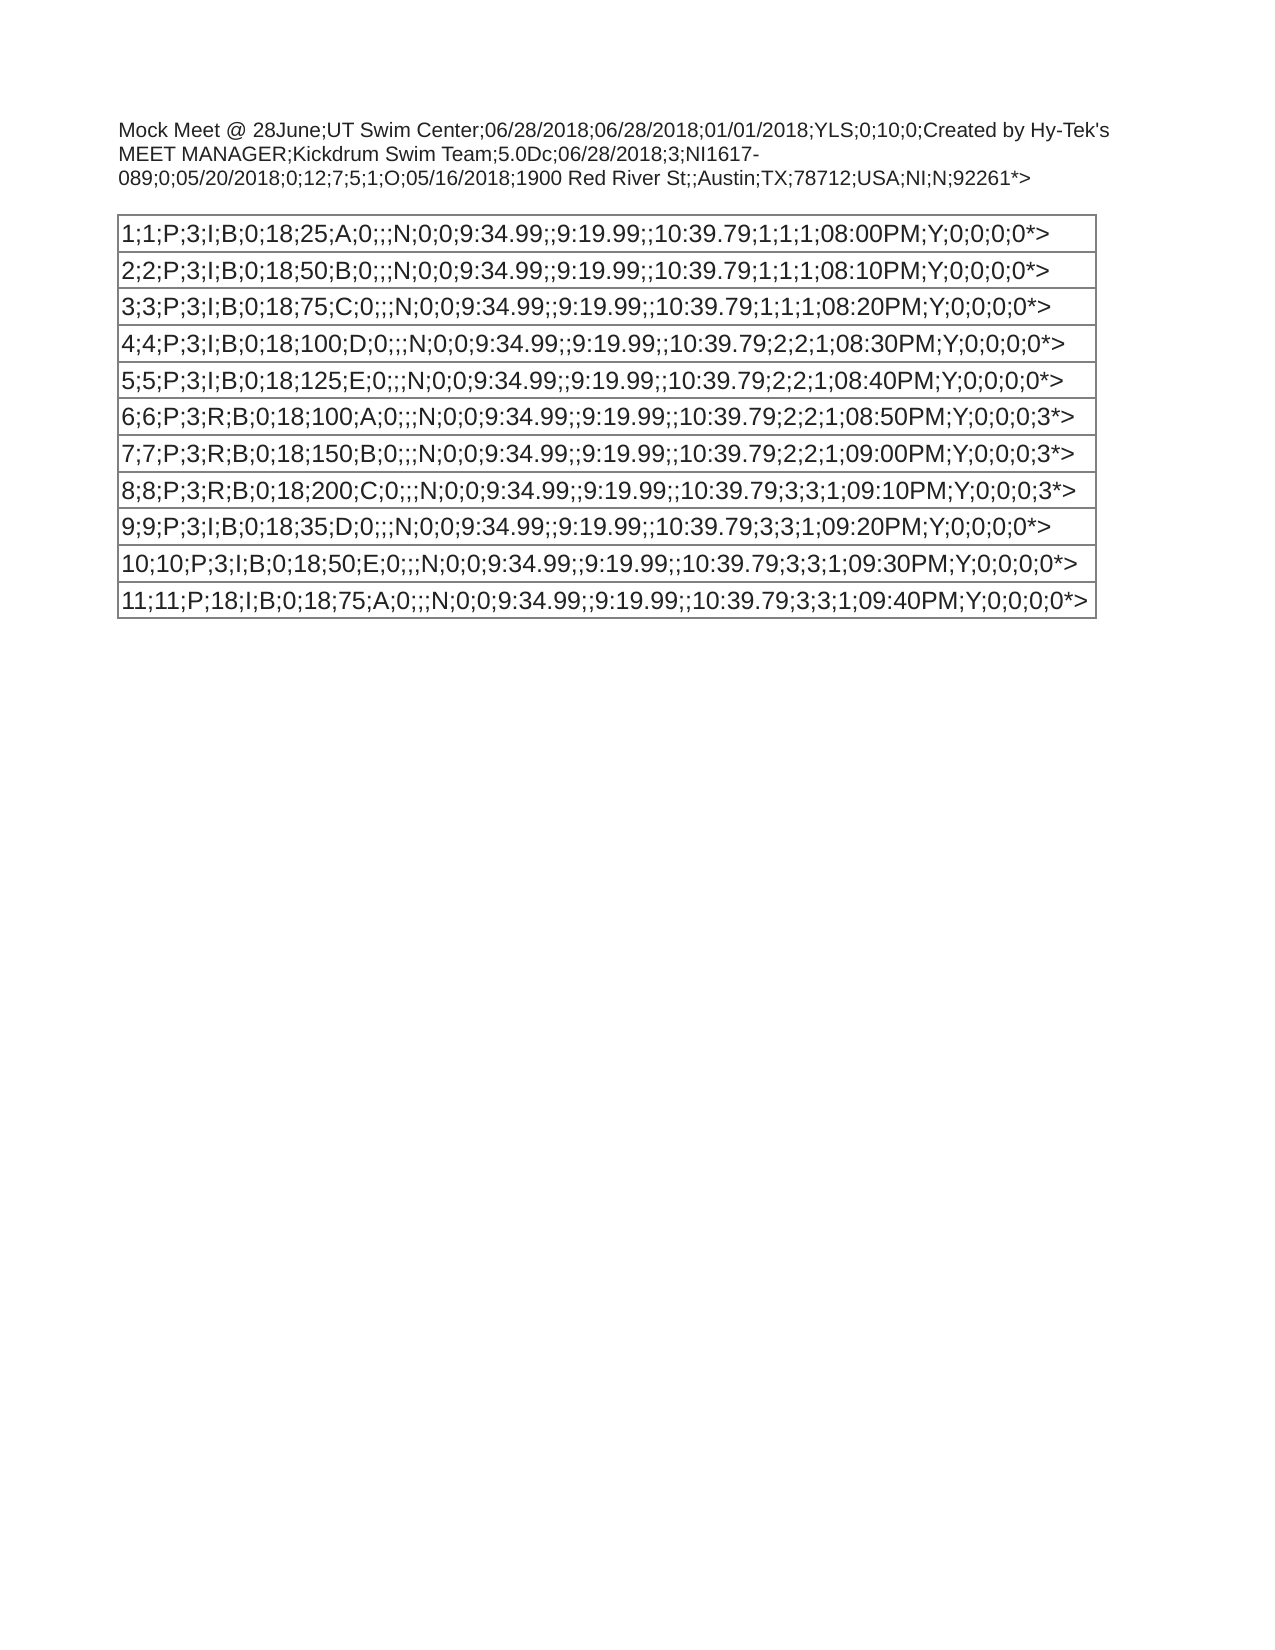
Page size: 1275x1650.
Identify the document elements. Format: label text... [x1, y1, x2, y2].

text Mock Meet @ 28June;UT Swim Center;06/28/2018;06/28/2018;01/01/2018;YLS;0;10;0;Created by Hy-Tek's MEET MANAGER;Kickdrum Swim Team;5.0Dc;06/28/2018;3;NI1617-089;0;05/20/2018;0;12;7;5;1;O;05/16/2018;1900 Red River St;;Austin;TX;78712;USA;NI;N;92261*> [118, 118, 1157, 190]
table_cell 5;5;P;3;I;B;0;18;125;E;0;;;N;0;0;9:34.99;;9:19.99;;10:39.79;2;2;1;08:40PM;Y;0;0;0;0*> [119, 363, 1095, 397]
table_cell 2;2;P;3;I;B;0;18;50;B;0;;;N;0;0;9:34.99;;9:19.99;;10:39.79;1;1;1;08:10PM;Y;0;0;0;0*> [119, 253, 1095, 287]
table_cell 6;6;P;3;R;B;0;18;100;A;0;;;N;0;0;9:34.99;;9:19.99;;10:39.79;2;2;1;08:50PM;Y;0;0;0;3*> [119, 399, 1095, 434]
table_header 1;1;P;3;I;B;0;18;25;A;0;;;N;0;0;9:34.99;;9:19.99;;10:39.79;1;1;1;08:00PM;Y;0;0;0;0*> [119, 216, 1095, 251]
table_cell 10;10;P;3;I;B;0;18;50;E;0;;;N;0;0;9:34.99;;9:19.99;;10:39.79;3;3;1;09:30PM;Y;0;0;0;0*> [119, 546, 1095, 581]
table_cell 4;4;P;3;I;B;0;18;100;D;0;;;N;0;0;9:34.99;;9:19.99;;10:39.79;2;2;1;08:30PM;Y;0;0;0;0*> [119, 326, 1095, 361]
table_cell 9;9;P;3;I;B;0;18;35;D;0;;;N;0;0;9:34.99;;9:19.99;;10:39.79;3;3;1;09:20PM;Y;0;0;0;0*> [119, 509, 1095, 544]
table_cell 11;11;P;18;I;B;0;18;75;A;0;;;N;0;0;9:34.99;;9:19.99;;10:39.79;3;3;1;09:40PM;Y;0;0;0;0*> [119, 583, 1095, 617]
table_cell 7;7;P;3;R;B;0;18;150;B;0;;;N;0;0;9:34.99;;9:19.99;;10:39.79;2;2;1;09:00PM;Y;0;0;0;3*> [119, 436, 1095, 471]
table_cell 8;8;P;3;R;B;0;18;200;C;0;;;N;0;0;9:34.99;;9:19.99;;10:39.79;3;3;1;09:10PM;Y;0;0;0;3*> [119, 473, 1095, 507]
table_cell 3;3;P;3;I;B;0;18;75;C;0;;;N;0;0;9:34.99;;9:19.99;;10:39.79;1;1;1;08:20PM;Y;0;0;0;0*> [119, 289, 1095, 324]
